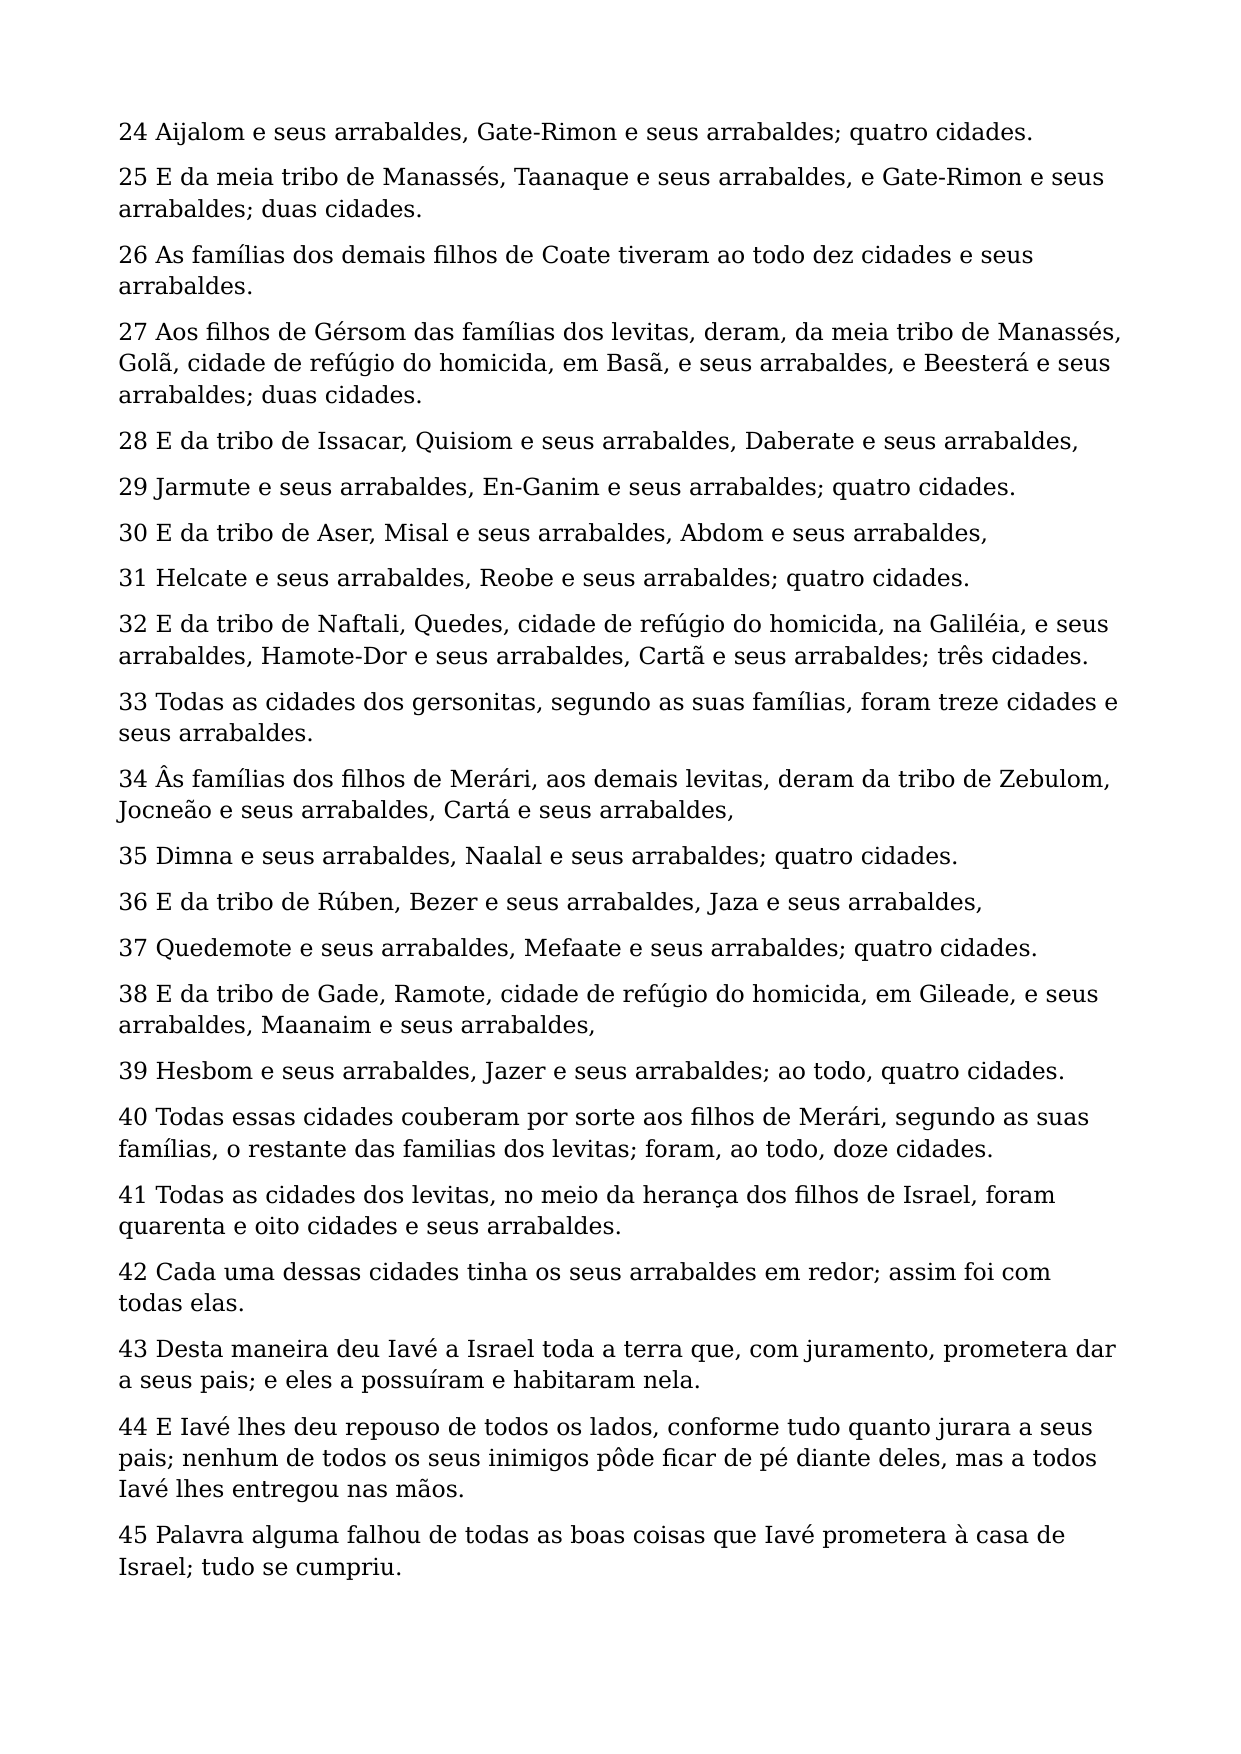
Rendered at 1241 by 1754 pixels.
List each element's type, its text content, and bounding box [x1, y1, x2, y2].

text 33 Todas as cidades dos gersonitas, segundo as suas famílias, foram treze cidades e seus arrabaldes. [118, 688, 1122, 747]
text 42 Cada uma dessas cidades tinha os seus arrabaldes em redor; assim foi com todas elas. [118, 1258, 1122, 1317]
text 43 Desta maneira deu Iavé a Israel toda a terra que, com juramento, prometera dar a seus pais; e eles a possuíram e habitaram nela. [118, 1336, 1122, 1394]
text 25 E da meia tribo de Manassés, Taanaque e seus arrabaldes, e Gate-Rimon e seus arrabaldes; duas cidades. [118, 164, 1122, 223]
text 27 Aos filhos de Gérsom das famílias dos levitas, deram, da meia tribo de Manassés, Golã, cidade de refúgio do homicida, em Basã, e seus arrabaldes, e Beesterá e seus arrabaldes; duas cidades. [118, 319, 1122, 409]
text 41 Todas as cidades dos levitas, no meio da herança dos filhos de Israel, foram quarenta e oito cidades e seus arrabaldes. [118, 1181, 1122, 1240]
text 44 E Iavé lhes deu repouso de todos os lados, conforme tudo quanto jurara a seus pais; nenhum de todos os seus inimigos pôde ficar de pé diante deles, mas a todos Iavé lhes entregou nas mãos. [118, 1413, 1122, 1503]
text 32 E da tribo de Naftali, Quedes, cidade de refúgio do homicida, na Galiléia, e seus arrabaldes, Hamote-Dor e seus arrabaldes, Cartã e seus arrabaldes; três cidades. [118, 611, 1122, 670]
text 26 As famílias dos demais filhos de Coate tiveram ao todo dez cidades e seus arrabaldes. [118, 241, 1122, 300]
text 36 E da tribo de Rúben, Bezer e seus arrabaldes, Jaza e seus arrabaldes, [118, 889, 1122, 916]
text 45 Palavra alguma falhou de todas as boas coisas que Iavé prometera à casa de Israel; tudo se cumpriu. [118, 1522, 1122, 1580]
text 39 Hesbom e seus arrabaldes, Jazer e seus arrabaldes; ao todo, quatro cidades. [118, 1058, 1122, 1085]
text 35 Dimna e seus arrabaldes, Naalal e seus arrabaldes; quatro cidades. [118, 843, 1122, 870]
text 30 E da tribo de Aser, Misal e seus arrabaldes, Abdom e seus arrabaldes, [118, 519, 1122, 546]
text 40 Todas essas cidades couberam por sorte aos filhos de Merári, segundo as suas famílias, o restante das familias dos levitas; foram, ao todo, doze cidades. [118, 1104, 1122, 1163]
text 38 E da tribo de Gade, Ramote, cidade de refúgio do homicida, em Gileade, e seus arrabaldes, Maanaim e seus arrabaldes, [118, 981, 1122, 1039]
text 34 Âs famílias dos filhos de Merári, aos demais levitas, deram da tribo de Zebulom, Jocneão e seus arrabaldes, Cartá e seus arrabaldes, [118, 766, 1122, 824]
text 29 Jarmute e seus arrabaldes, En-Ganim e seus arrabaldes; quatro cidades. [118, 473, 1122, 501]
text 24 Aijalom e seus arrabaldes, Gate-Rimon e seus arrabaldes; quatro cidades. [118, 118, 1122, 145]
text 28 E da tribo de Issacar, Quisiom e seus arrabaldes, Daberate e seus arrabaldes, [118, 427, 1122, 454]
text 31 Helcate e seus arrabaldes, Reobe e seus arrabaldes; quatro cidades. [118, 565, 1122, 592]
text 37 Quedemote e seus arrabaldes, Mefaate e seus arrabaldes; quatro cidades. [118, 935, 1122, 962]
